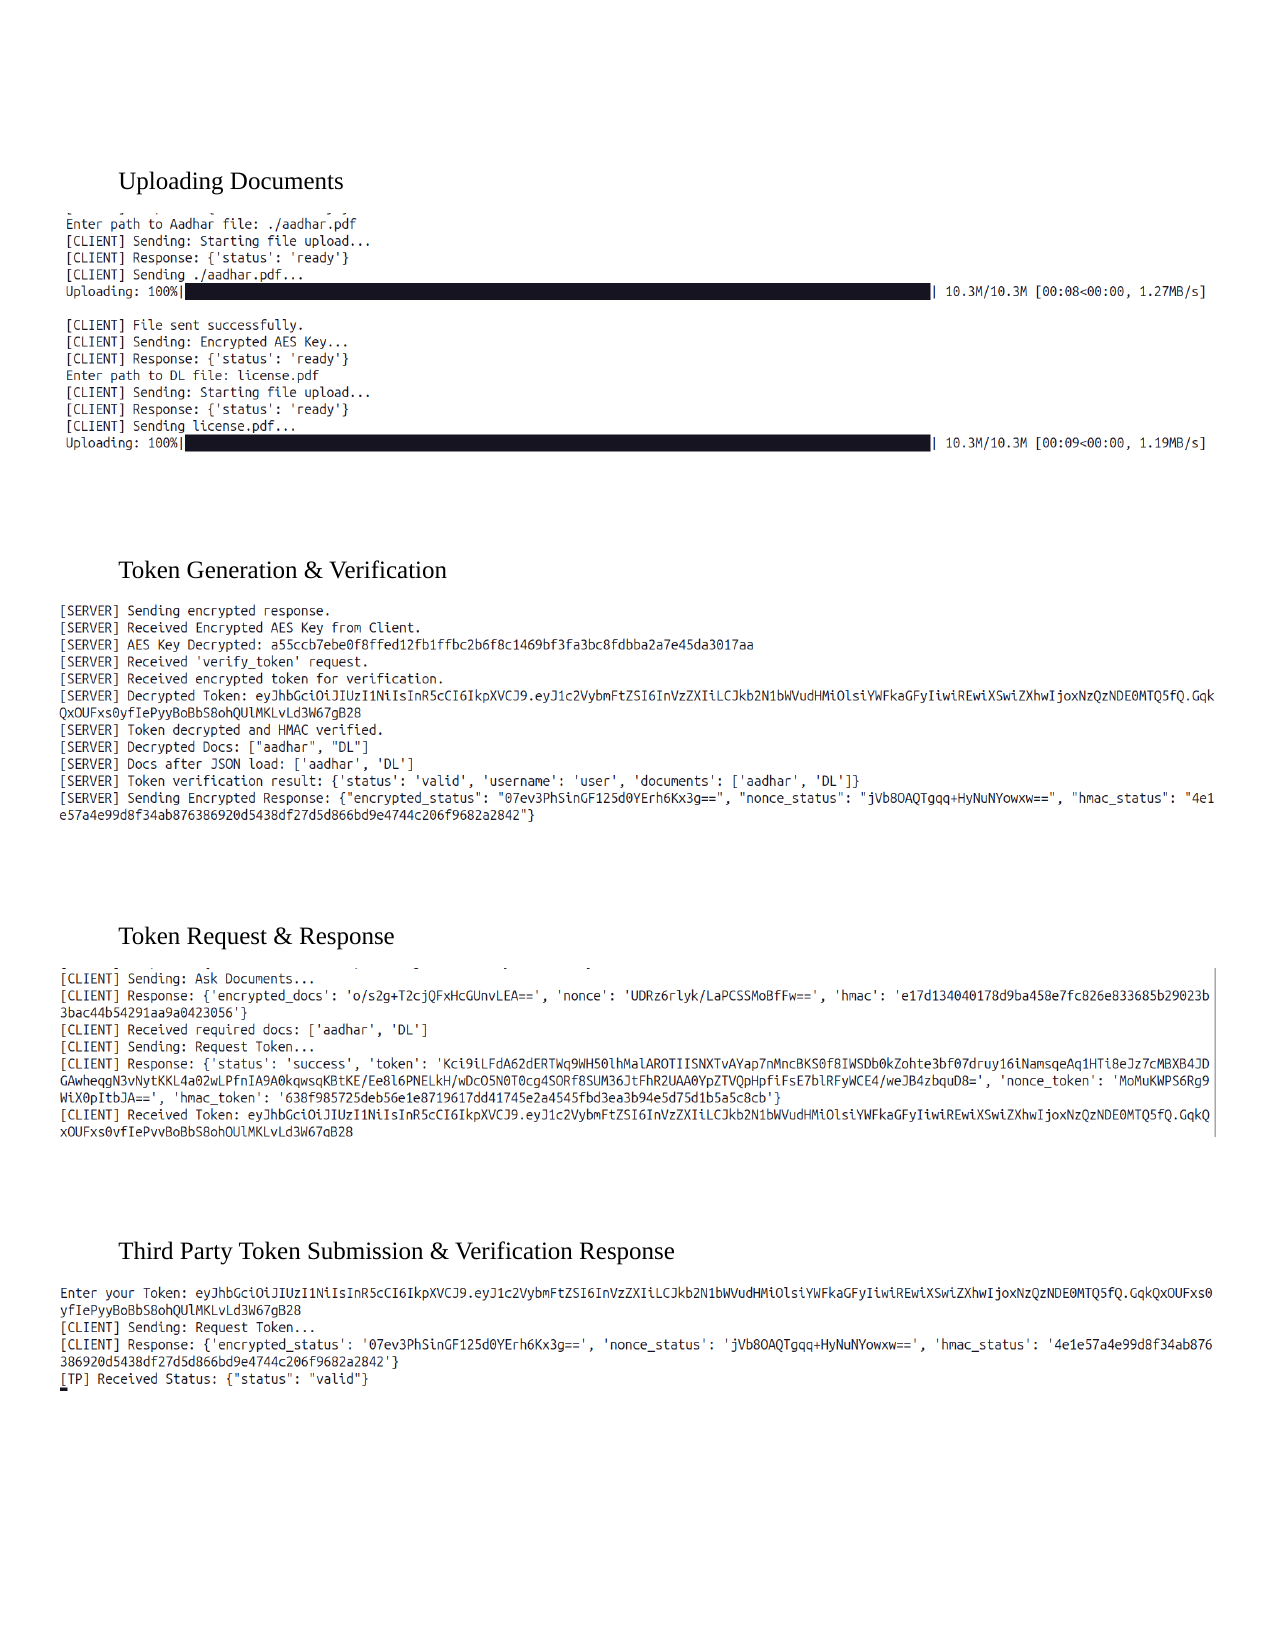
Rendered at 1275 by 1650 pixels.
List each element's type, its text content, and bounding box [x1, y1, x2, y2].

picture [59, 1283, 1216, 1391]
text Token Request & Response [118, 921, 1157, 950]
text Uploading Documents [118, 166, 1157, 194]
text Third Party Token Submission & Verification Response [118, 1236, 1157, 1265]
picture [66, 213, 1209, 456]
text Token Generation & Verification [118, 555, 1157, 583]
picture [59, 602, 1216, 822]
picture [59, 968, 1216, 1137]
